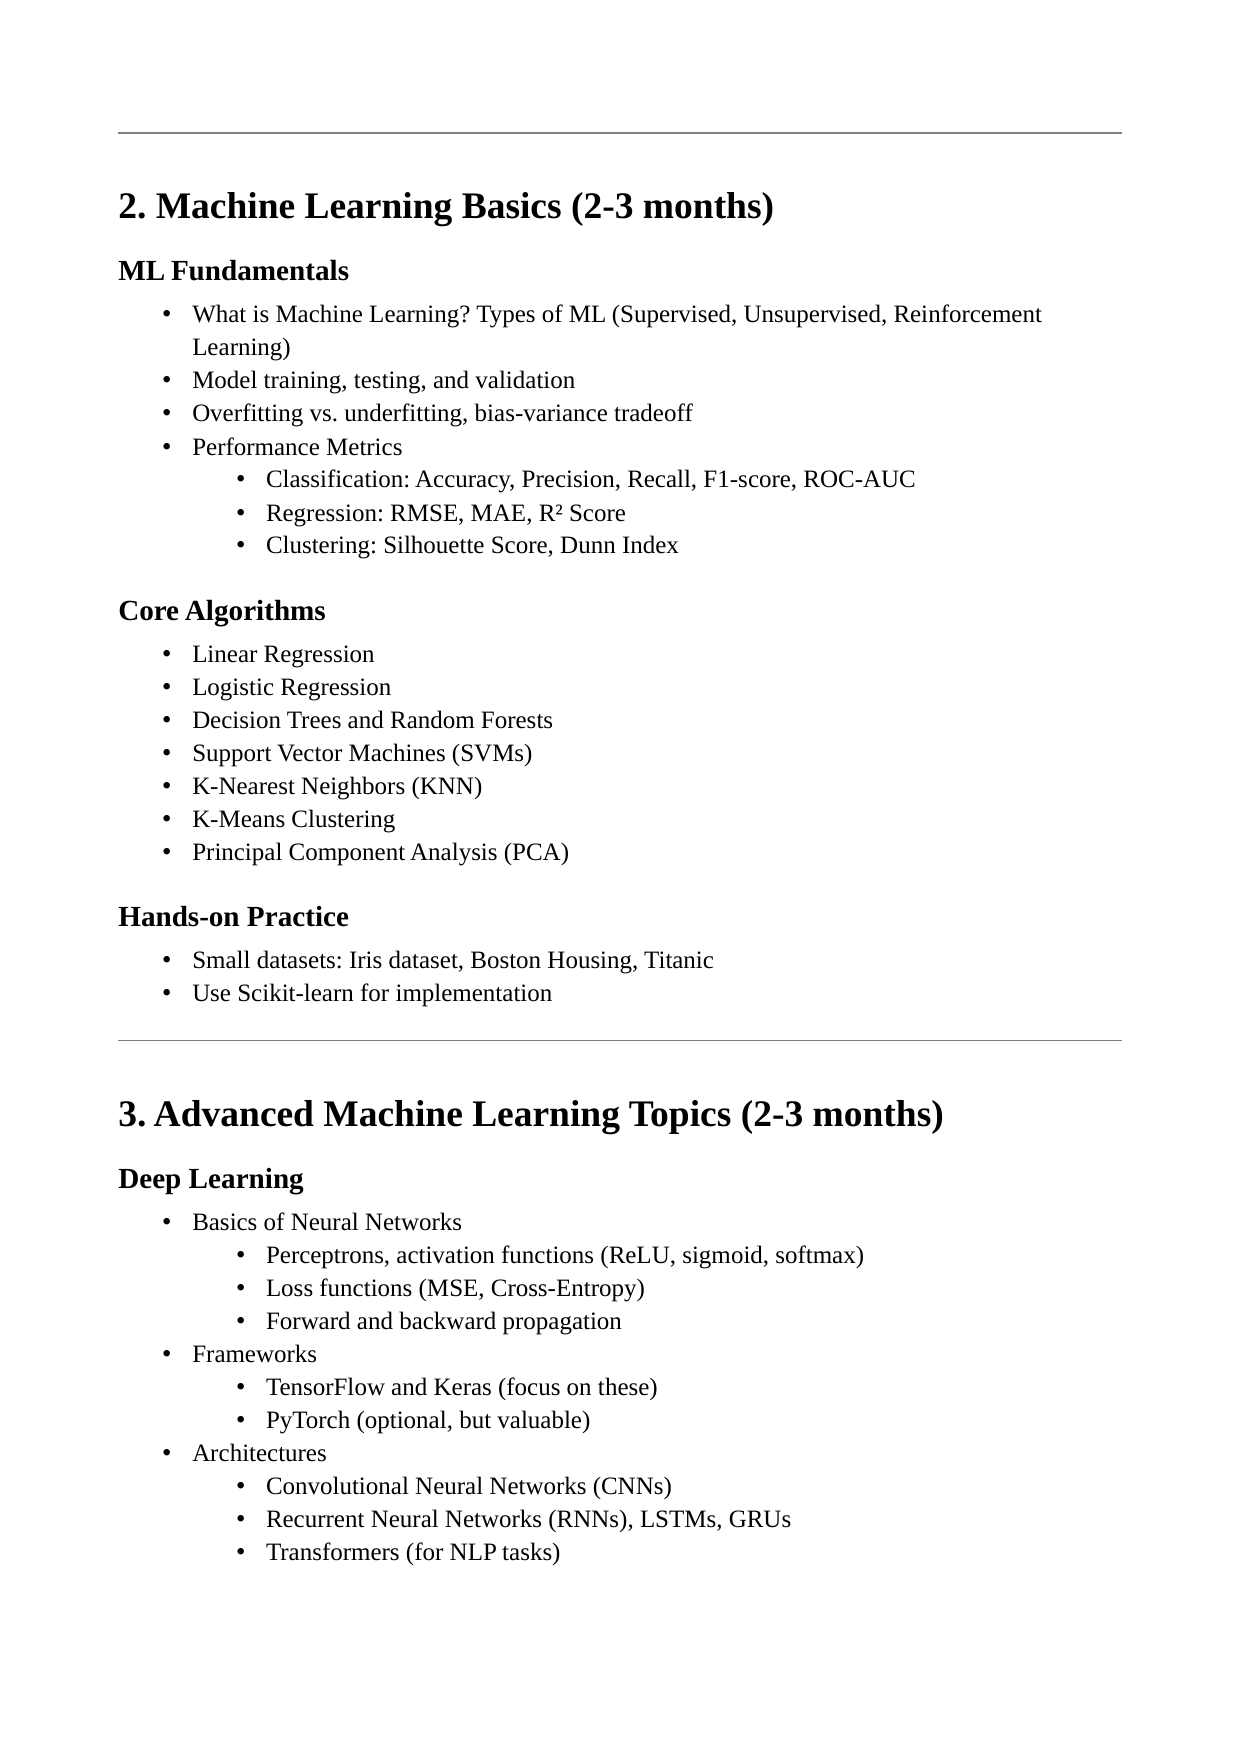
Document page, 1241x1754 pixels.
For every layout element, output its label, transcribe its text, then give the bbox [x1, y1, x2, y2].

list TensorFlow and Keras (focus on these) [236, 1372, 1122, 1401]
subtitle 2. Machine Learning Basics (2-3 months) [118, 183, 1122, 226]
list Performance Metrics [162, 432, 1122, 460]
list Loss functions (MSE, Cross-Entropy) [236, 1273, 1122, 1302]
subtitle Deep Learning [118, 1161, 1122, 1195]
list Frameworks [162, 1339, 1122, 1368]
list Basics of Neural Networks [162, 1207, 1122, 1236]
list Transformers (for NLP tasks) [236, 1537, 1122, 1566]
subtitle Core Algorithms [118, 593, 1122, 626]
subtitle ML Fundamentals [118, 253, 1122, 287]
list Overfitting vs. underfitting, bias-variance tradeoff [162, 398, 1122, 427]
list PyTorch (optional, but valuable) [236, 1405, 1122, 1434]
list Use Scikit-learn for implementation [162, 978, 1122, 1007]
list Classification: Accuracy, Precision, Recall, F1-score, ROC-AUC [236, 464, 1122, 493]
list Principal Component Analysis (PCA) [162, 837, 1122, 866]
list Logistic Regression [162, 672, 1122, 701]
list Model training, testing, and validation [162, 366, 1122, 394]
list Recurrent Neural Networks (RNNs), LSTMs, GRUs [236, 1504, 1122, 1533]
subtitle 3. Advanced Machine Learning Topics (2-3 months) [118, 1091, 1122, 1134]
list K-Nearest Neighbors (KNN) [162, 771, 1122, 800]
list Clustering: Silhouette Score, Dunn Index [236, 531, 1122, 559]
list Linear Regression [162, 639, 1122, 668]
list K-Means Clustering [162, 804, 1122, 833]
list Decision Trees and Random Forests [162, 705, 1122, 734]
list Perceptrons, activation functions (ReLU, sigmoid, softmax) [236, 1240, 1122, 1269]
list Convolutional Neural Networks (CNNs) [236, 1471, 1122, 1500]
subtitle Hands-on Practice [118, 899, 1122, 933]
list Small datasets: Iris dataset, Boston Housing, Titanic [162, 945, 1122, 974]
list Forward and backward propagation [236, 1306, 1122, 1335]
list Architectures [162, 1438, 1122, 1467]
list Regression: RMSE, MAE, R² Score [236, 498, 1122, 526]
list Support Vector Machines (SVMs) [162, 738, 1122, 767]
list What is Machine Learning? Types of ML (Supervised, Unsupervised, Reinforcement Learning) [162, 299, 1122, 361]
